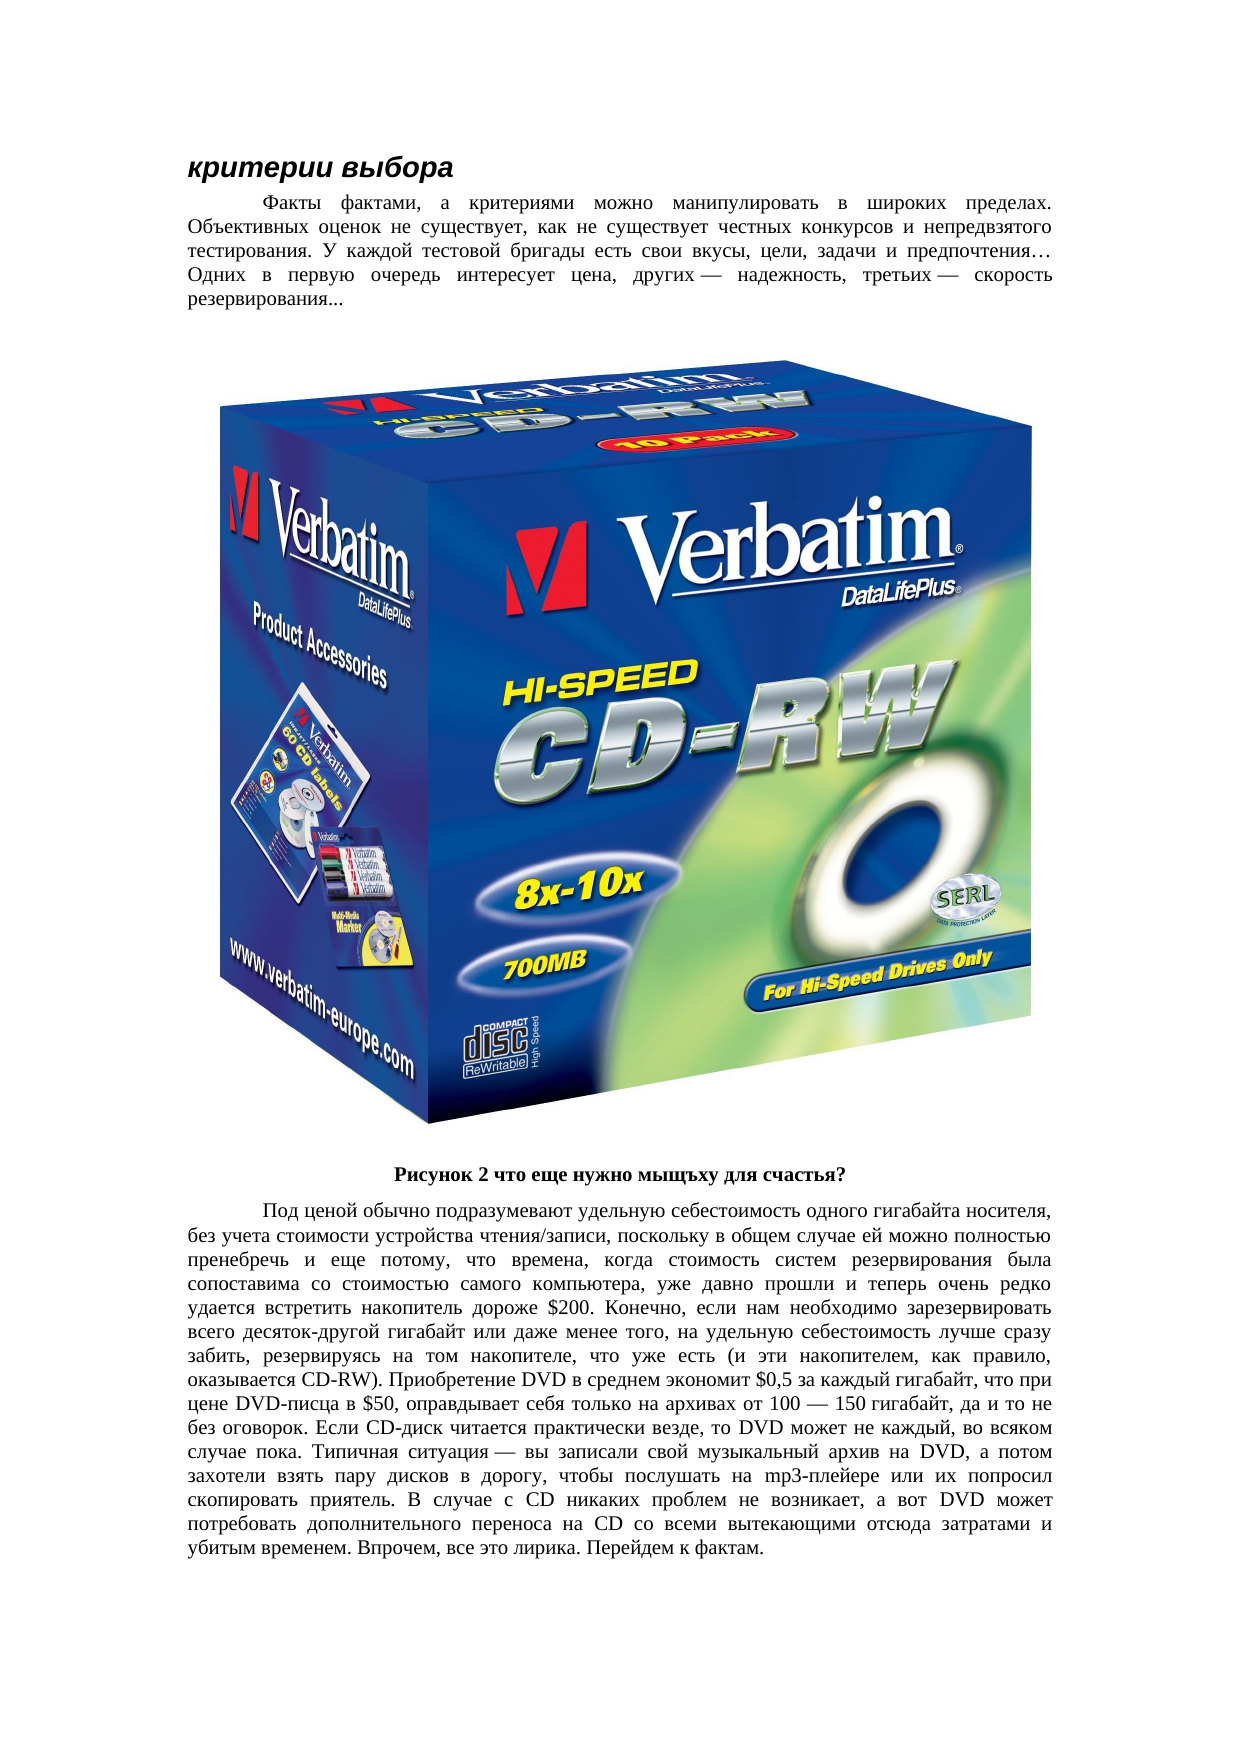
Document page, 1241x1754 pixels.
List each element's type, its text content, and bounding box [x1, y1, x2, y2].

text Рисунок 2 что еще нужно мыщъху для счастья? [187, 1162, 1053, 1186]
subtitle критерии выбора [187, 150, 1053, 183]
text Под ценой обычно подразумевают удельную себестоимость одного гигабайта носителя, без учета стоимости устройства чтения/записи, поскольку в общем случае ей можно полностью пренебречь и еще потому, что времена, когда стоимость систем резервирования была сопоставима со стоимостью самого компьютера, уже давно прошли и теперь очень редко удается встретить накопитель дороже $200. Конечно, если нам необходимо зарезервировать всего десяток-другой гигабайт или даже менее того, на удельную себестоимость лучше сразу забить, резервируясь на том накопителе, что уже есть (и эти накопителем, как правило, оказывается CD-RW). Приобретение DVD в среднем экономит $0,5 за каждый гигабайт, что при цене DVD-писца в $50, оправдывает себя только на архивах от 100 — 150 гигабайт, да и то не без оговорок. Если CD-диск читается практически везде, то DVD может не каждый, во всяком случае пока. Типичная ситуация — вы записали свой музыкальный архив на DVD, а потом захотели взять пару дисков в дорогу, чтобы послушать на mp3-плейере или их попросил скопировать приятель. В случае с CD никаких проблем не возникает, а вот DVD может потребовать дополнительного переноса на CD со всеми вытекающими отсюда затратами и убитым временем. Впрочем, все это лирика. Перейдем к фактам. [187, 1198, 1053, 1559]
picture [187, 334, 1053, 1150]
text Факты фактами, а критериями можно манипулировать в широких пределах. Объективных оценок не существует, как не существует честных конкурсов и непредвзятого тестирования. У каждой тестовой бригады есть свои вкусы, цели, задачи и предпочтения… Одних в первую очередь интересует цена, других — надежность, третьих — скорость резервирования... [187, 190, 1053, 310]
